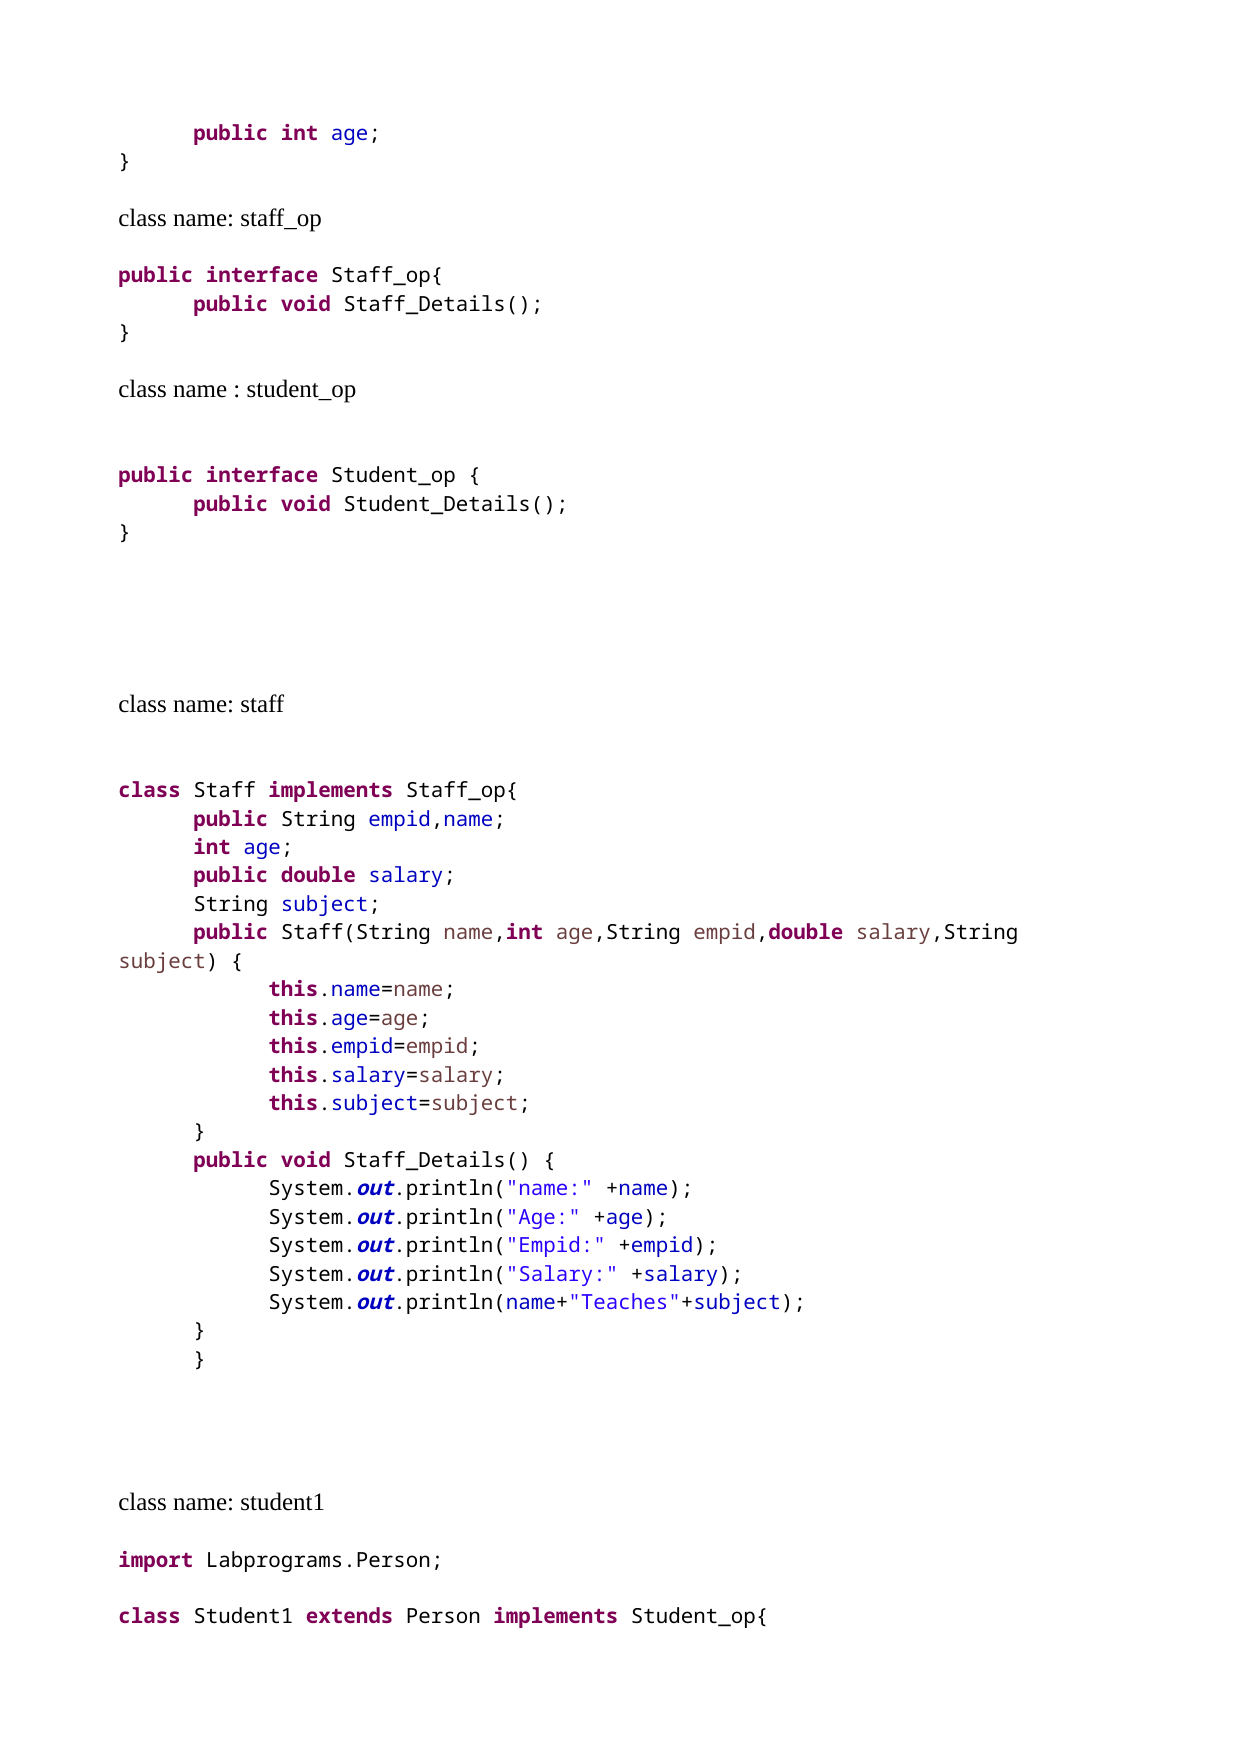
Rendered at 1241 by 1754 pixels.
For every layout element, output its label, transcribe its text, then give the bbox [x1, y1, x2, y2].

text this.salary=salary; [118, 1060, 1122, 1088]
text public Staff(String name,int age,String empid,double salary,String subject) { [118, 917, 1122, 974]
text this.subject=subject; [118, 1088, 1122, 1117]
text String subject; [118, 889, 1122, 917]
text } [118, 1344, 1122, 1372]
text } [118, 1316, 1122, 1344]
text System.out.println(name+"Teaches"+subject); [118, 1287, 1122, 1316]
text System.out.println("name:" +name); [118, 1173, 1122, 1202]
text import Labprograms.Person; [118, 1545, 1122, 1573]
text this.name=name; [118, 974, 1122, 1003]
text public int age; [118, 118, 1122, 147]
text } [118, 1117, 1122, 1145]
text public void Student_Details(); [118, 489, 1122, 517]
text public String empid,name; [118, 804, 1122, 832]
text class name: staff_op [118, 203, 1122, 232]
text public void Staff_Details(); [118, 289, 1122, 317]
text } [118, 147, 1122, 175]
text public interface Student_op { [118, 461, 1122, 489]
text System.out.println("Salary:" +salary); [118, 1259, 1122, 1287]
text } [118, 517, 1122, 546]
text class name: student1 [118, 1487, 1122, 1516]
text int age; [118, 832, 1122, 861]
text System.out.println("Age:" +age); [118, 1202, 1122, 1230]
text class name : student_op [118, 374, 1122, 403]
text this.age=age; [118, 1003, 1122, 1031]
text System.out.println("Empid:" +empid); [118, 1230, 1122, 1259]
text public double salary; [118, 861, 1122, 889]
text this.empid=empid; [118, 1031, 1122, 1060]
text class Staff implements Staff_op{ [118, 775, 1122, 804]
text } [118, 317, 1122, 346]
text class name: staff [118, 689, 1122, 718]
text public void Staff_Details() { [118, 1145, 1122, 1173]
text class Student1 extends Person implements Student_op{ [118, 1602, 1122, 1630]
text public interface Staff_op{ [118, 261, 1122, 289]
